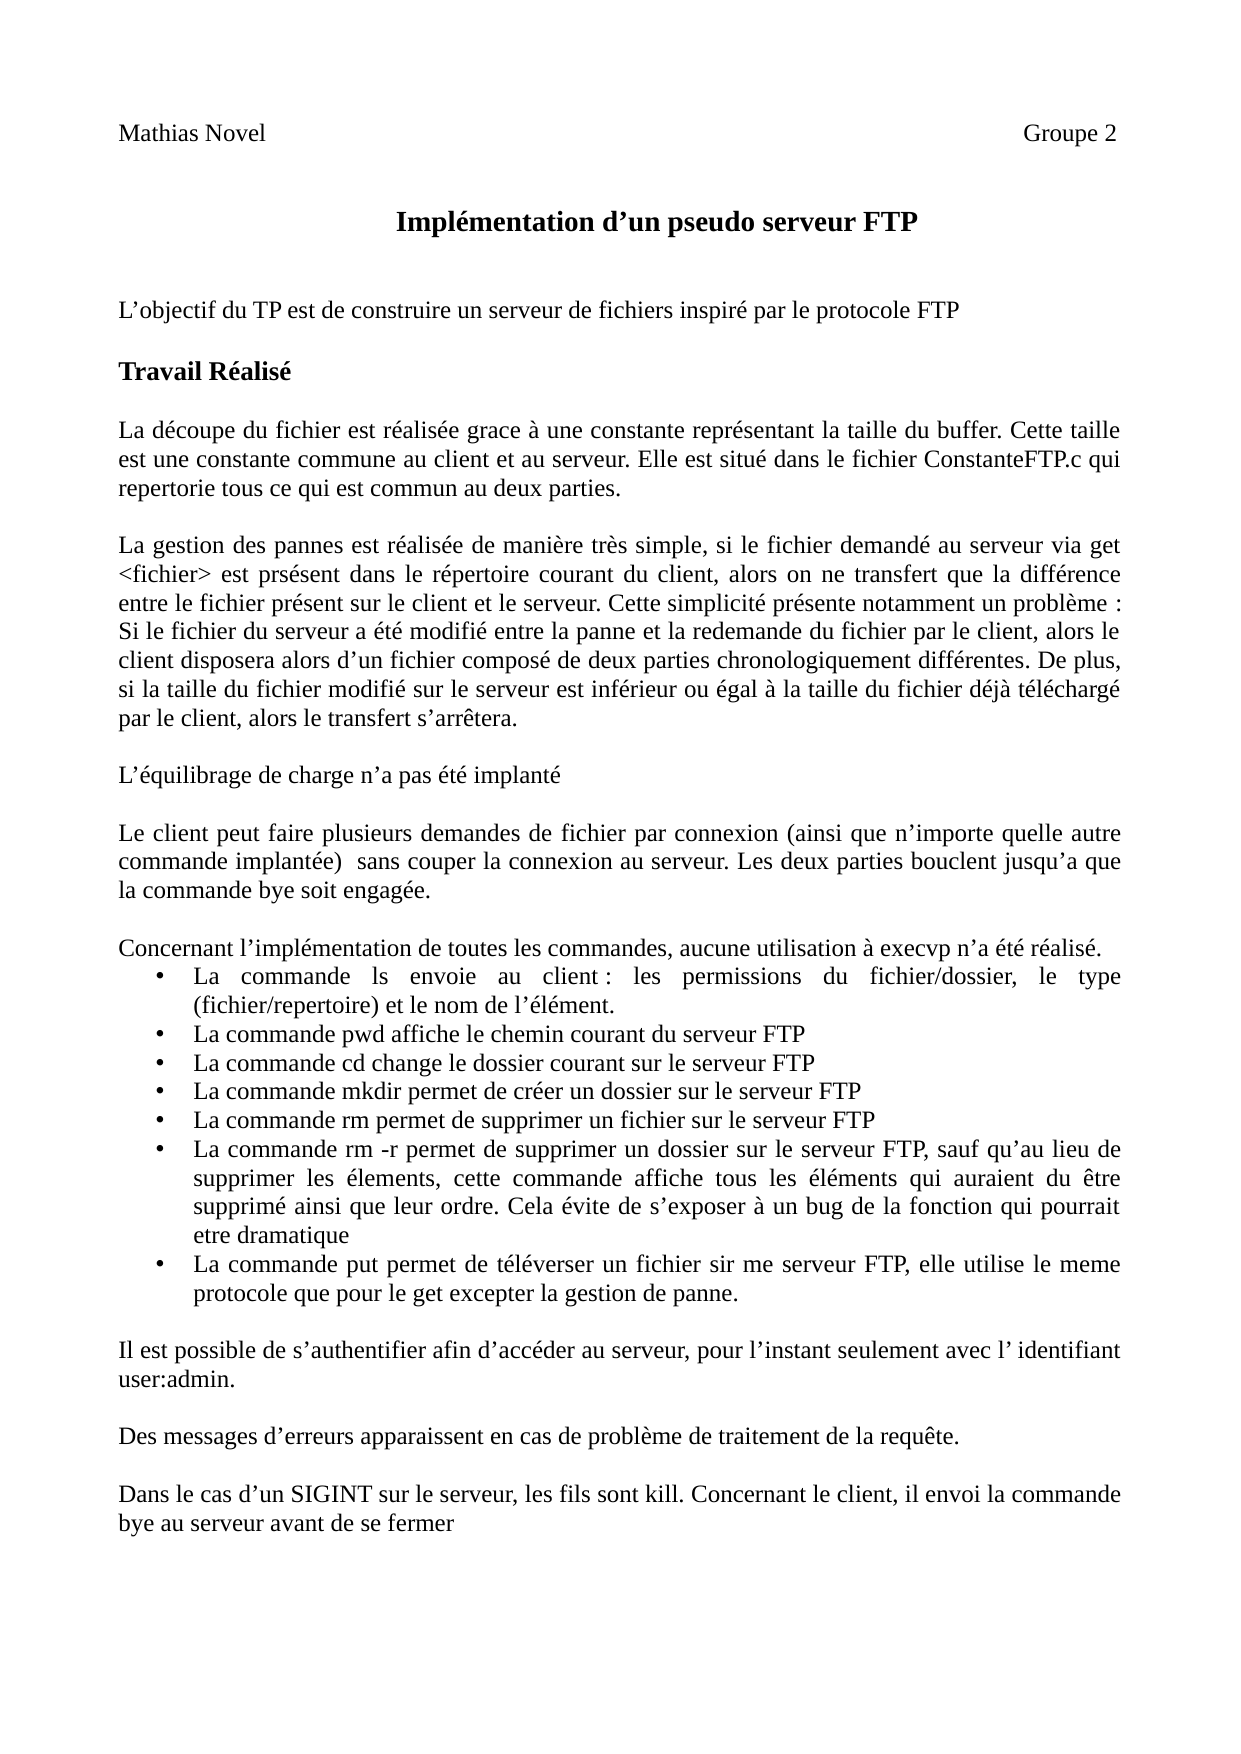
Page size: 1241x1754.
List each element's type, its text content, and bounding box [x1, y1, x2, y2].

text Il est possible de s’authentifier afin d’accéder au serveur, pour l’instant seulement avec l’ identifiant user:admin. [118, 1335, 1122, 1393]
list La commande cd change le dossier courant sur le serveur FTP [156, 1048, 1122, 1076]
list La commande pwd affiche le chemin courant du serveur FTP [156, 1019, 1122, 1048]
text Des messages d’erreurs apparaissent en cas de problème de traitement de la requête. [118, 1421, 1122, 1450]
text Le client peut faire plusieurs demandes de fichier par connexion (ainsi que n’importe quelle autre commande implantée) sans couper la connexion au serveur. Les deux parties bouclent jusqu’a que la commande bye soit engagée. [118, 818, 1122, 904]
list La commande rm permet de supprimer un fichier sur le serveur FTP [156, 1105, 1122, 1134]
list La commande ls envoie au client : les permissions du fichier/dossier, le type (fichier/repertoire) et le nom de l’élément. [156, 961, 1122, 1019]
text L’équilibrage de charge n’a pas été implanté [118, 760, 1122, 789]
text Concernant l’implémentation de toutes les commandes, aucune utilisation à execvp n’a été réalisé. [118, 933, 1122, 961]
text L’objectif du TP est de construire un serveur de fichiers inspiré par le protocole FTP [118, 295, 1122, 324]
text Dans le cas d’un SIGINT sur le serveur, les fils sont kill. Concernant le client, il envoi la commande bye au serveur avant de se fermer [118, 1479, 1122, 1536]
list La commande rm -r permet de supprimer un dossier sur le serveur FTP, sauf qu’au lieu de supprimer les élements, cette commande affiche tous les éléments qui auraient du être supprimé ainsi que leur ordre. Cela évite de s’exposer à un bug de la fonction qui pourrait etre dramatique [156, 1134, 1122, 1249]
text Mathias Novel Groupe 2 [118, 118, 1122, 147]
list La commande mkdir permet de créer un dossier sur le serveur FTP [156, 1076, 1122, 1105]
text Travail Réalisé [118, 355, 1122, 386]
list La commande put permet de téléverser un fichier sir me serveur FTP, elle utilise le meme protocole que pour le get excepter la gestion de panne. [156, 1249, 1122, 1306]
text Implémentation d’un pseudo serveur FTP [118, 204, 1122, 238]
text La gestion des pannes est réalisée de manière très simple, si le fichier demandé au serveur via get <fichier> est prsésent dans le répertoire courant du client, alors on ne transfert que la différence entre le fichier présent sur le client et le serveur. Cette simplicité présente notamment un problème : Si le fichier du serveur a été modifié entre la panne et la redemande du fichier par le client, alors le client disposera alors d’un fichier composé de deux parties chronologiquement différentes. De plus, si la taille du fichier modifié sur le serveur est inférieur ou égal à la taille du fichier déjà téléchargé par le client, alors le transfert s’arrêtera. [118, 530, 1122, 731]
text La découpe du fichier est réalisée grace à une constante représentant la taille du buffer. Cette taille est une constante commune au client et au serveur. Elle est situé dans le fichier ConstanteFTP.c qui repertorie tous ce qui est commun au deux parties. [118, 415, 1122, 501]
